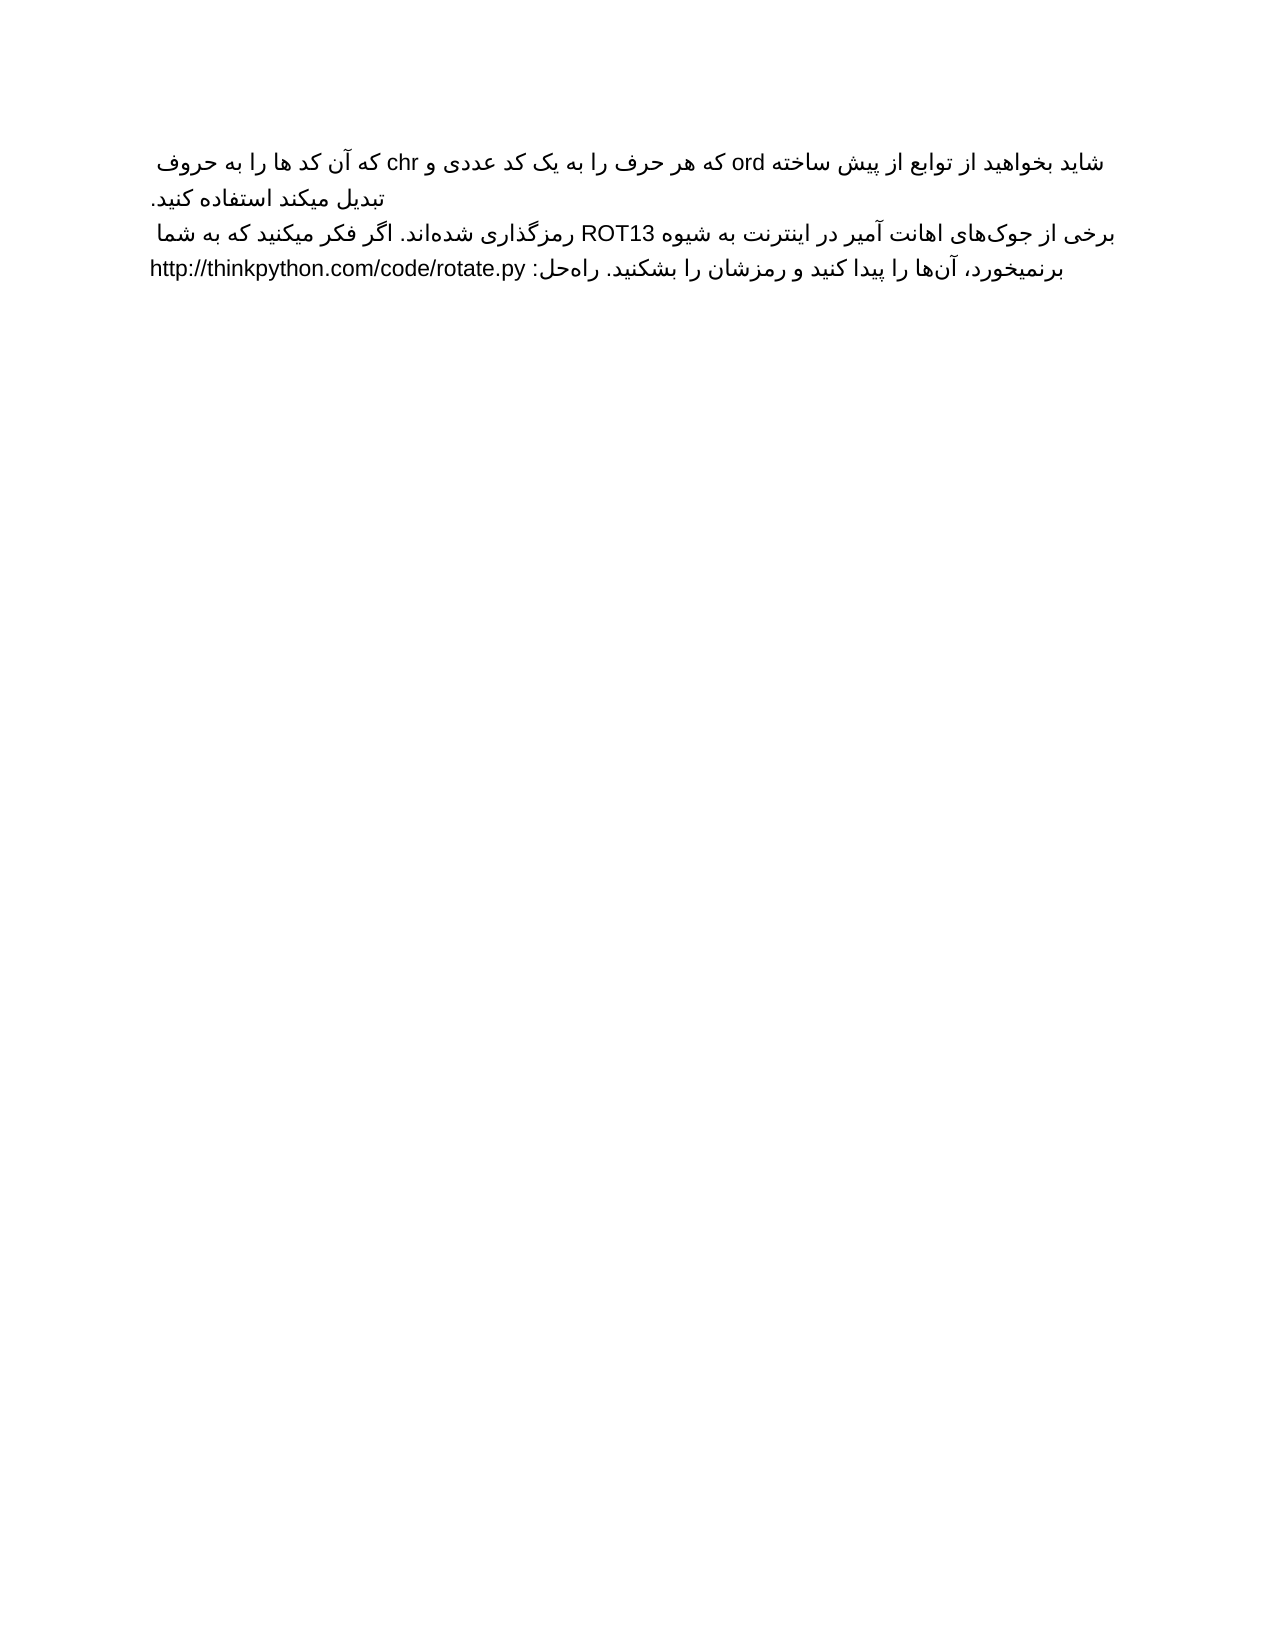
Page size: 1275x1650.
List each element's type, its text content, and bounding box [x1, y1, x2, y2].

text برخی از جوک‌های اهانت آمیر در اینترنت به شیوه ROT13 رمزگذاری شده‌اند. اگر فکر میکنید که به شما برنمیخورد، آن‌ها را پیدا کنید و رمزشان را بشکنید. راه‌حل: ‌http://thinkpython.com/code/rotate.py [150, 221, 1125, 282]
text شاید بخواهید از توابع از پیش ساخته ord که هر حرف را به یک کد عددی و chr که آن کد ها را به حروف تبدیل میکند استفاده کنید. [150, 150, 1125, 211]
